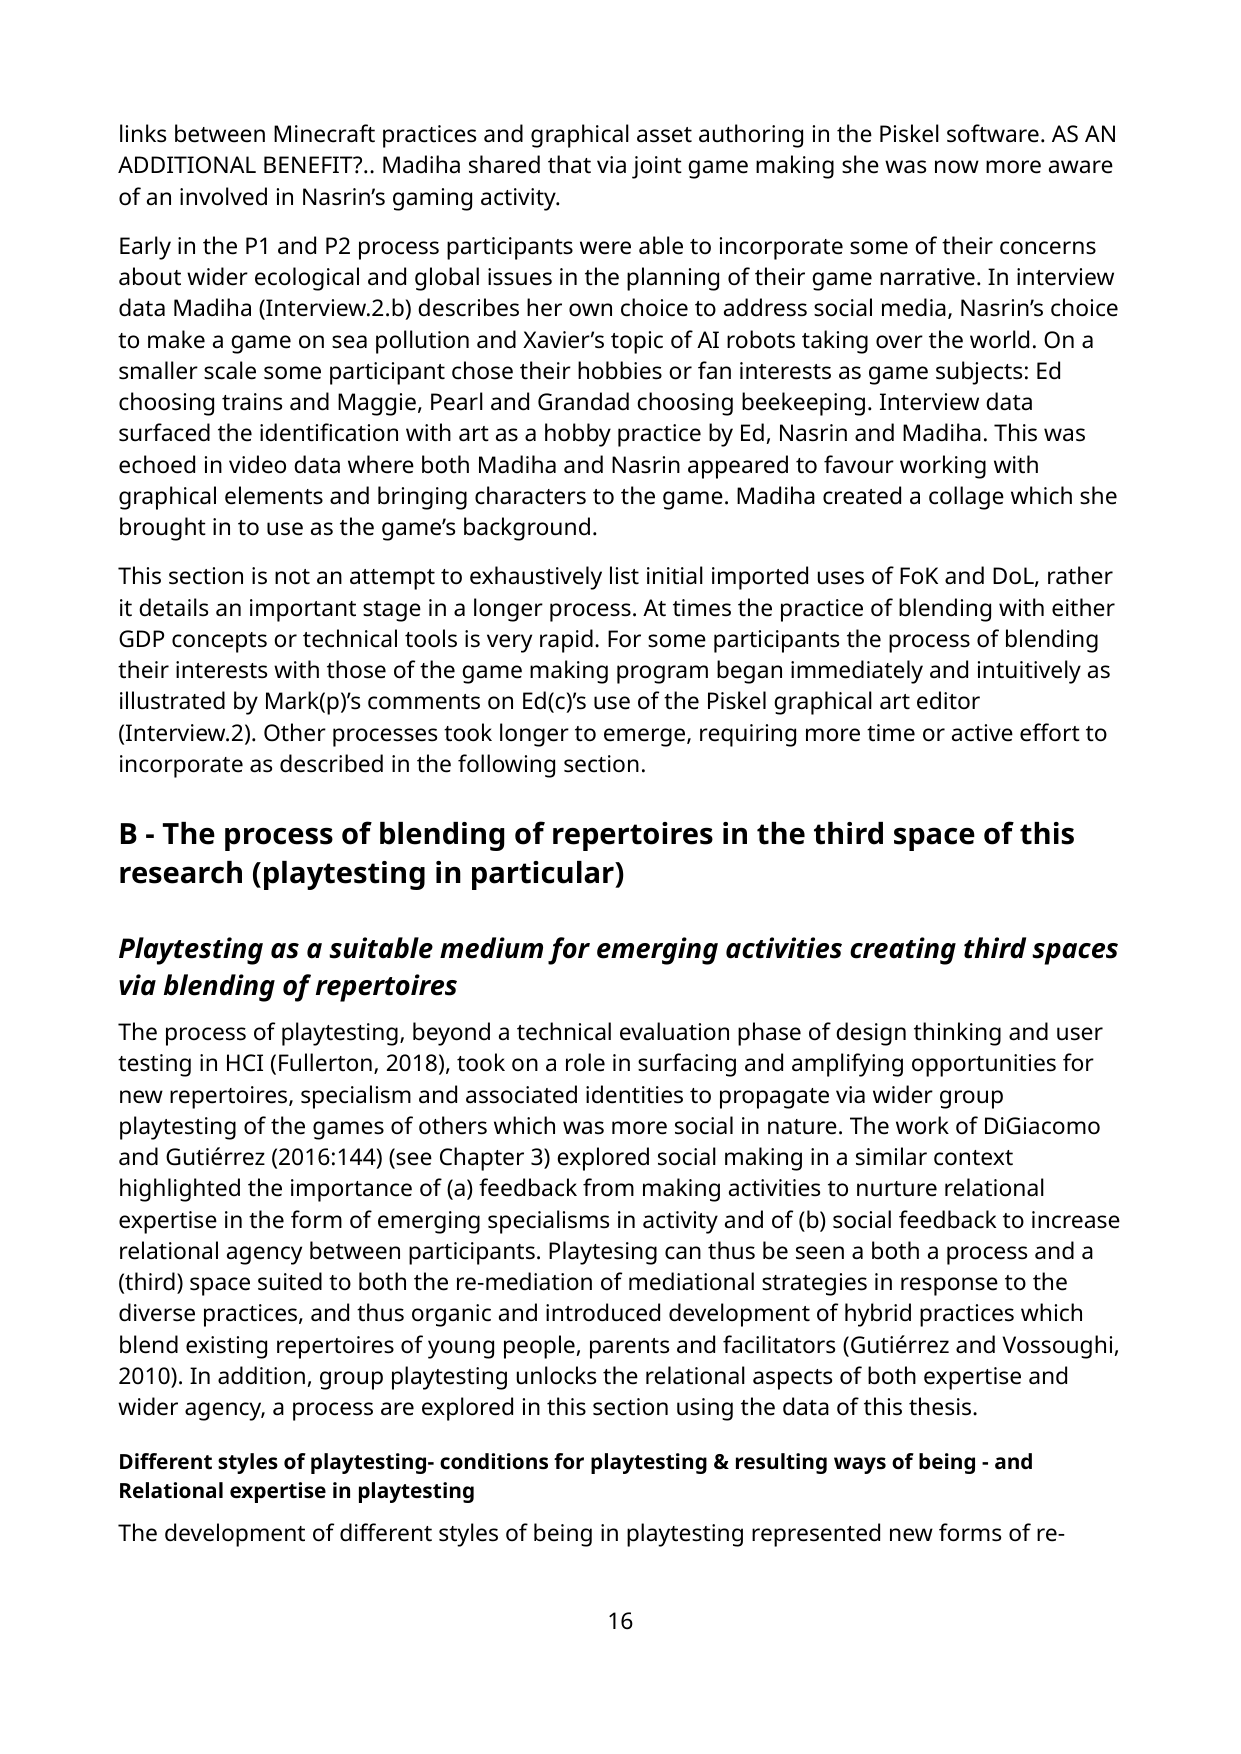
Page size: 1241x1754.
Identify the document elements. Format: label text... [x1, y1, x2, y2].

text This section is not an attempt to exhaustively list initial imported uses of FoK and DoL, rather it details an important stage in a longer process. At times the practice of blending with either GDP concepts or technical tools is very rapid. For some participants the process of blending their interests with those of the game making program began immediately and intuitively as illustrated by Mark(p)’s comments on Ed(c)’s use of the Piskel graphical art editor (Interview.2). Other processes took longer to emerge, requiring more time or active effort to incorporate as described in the following section. [118, 560, 1122, 779]
subtitle Different styles of playtesting- conditions for playtesting & resulting ways of being - and Relational expertise in playtesting [118, 1447, 1122, 1504]
text Early in the P1 and P2 process participants were able to incorporate some of their concerns about wider ecological and global issues in the planning of their game narrative. In interview data Madiha (Interview.2.b) describes her own choice to address social media, Nasrin’s choice to make a game on sea pollution and Xavier’s topic of AI robots taking over the world. On a smaller scale some participant chose their hobbies or fan interests as game subjects: Ed choosing trains and Maggie, Pearl and Grandad choosing beekeeping. Interview data surfaced the identification with art as a hobby practice by Ed, Nasrin and Madiha. This was echoed in video data where both Madiha and Nasrin appeared to favour working with graphical elements and bringing characters to the game. Madiha created a collage which she brought in to use as the game’s background. [118, 230, 1122, 542]
text The development of different styles of being in playtesting represented new forms of re- [118, 1517, 1122, 1548]
text links between Minecraft practices and graphical asset authoring in the Piskel software. AS AN ADDITIONAL BENEFIT?.. Madiha shared that via joint game making she was now more aware of an involved in Nasrin’s gaming activity. [118, 118, 1122, 212]
subtitle B - The process of blending of repertoires in the third space of this research (playtesting in particular) [118, 813, 1122, 892]
subtitle Playtesting as a suitable medium for emerging activities creating third spaces via blending of repertoires [118, 930, 1122, 1003]
text The process of playtesting, beyond a technical evaluation phase of design thinking and user testing in HCI (Fullerton, 2018), took on a role in surfacing and amplifying opportunities for new repertoires, specialism and associated identities to propagate via wider group playtesting of the games of others which was more social in nature. The work of DiGiacomo and Gutiérrez (2016:144) (see Chapter 3) explored social making in a similar context highlighted the importance of (a) feedback from making activities to nurture relational expertise in the form of emerging specialisms in activity and of (b) social feedback to increase relational agency between participants. Playtesing can thus be seen a both a process and a (third) space suited to both the re-mediation of mediational strategies in response to the diverse practices, and thus organic and introduced development of hybrid practices which blend existing repertoires of young people, parents and facilitators (Gutiérrez and Vossoughi, 2010). In addition, group playtesting unlocks the relational aspects of both expertise and wider agency, a process are explored in this section using the data of this thesis. [118, 1016, 1122, 1422]
